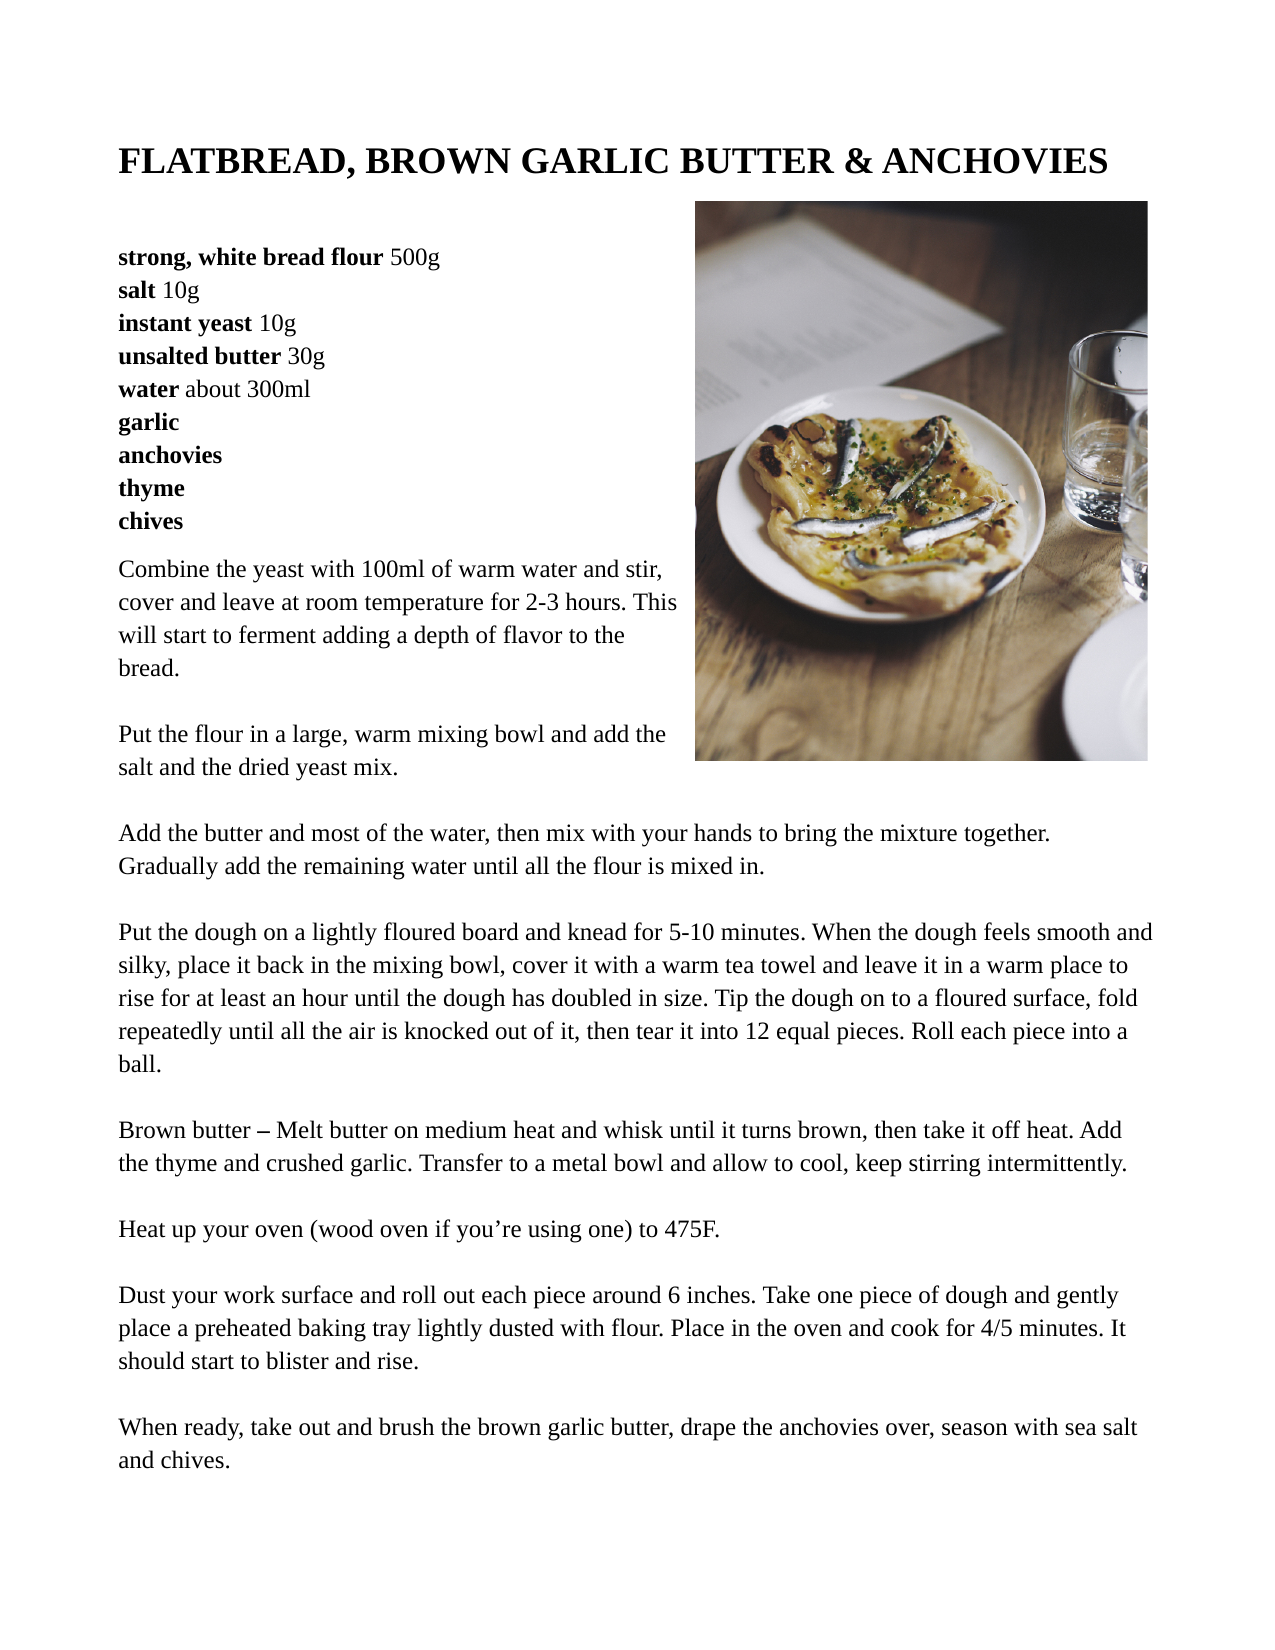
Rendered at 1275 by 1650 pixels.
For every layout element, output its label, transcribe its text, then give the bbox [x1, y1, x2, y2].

text Brown butter – Melt butter on medium heat and whisk until it turns brown, then take it off heat. Add the thyme and crushed garlic. Transfer to a metal bowl and allow to cool, keep stirring intermittently. [118, 1115, 1157, 1177]
text Put the flour in a large, warm mixing bowl and add the salt and the dried yeast mix. [118, 719, 1157, 781]
picture [695, 201, 1148, 761]
text Dust your work surface and roll out each piece around 6 inches. Take one piece of dough and gently place a preheated baking tray lightly dusted with flour. Place in the oven and cook for 4/5 minutes. It should start to blister and rise. [118, 1280, 1157, 1375]
text Heat up your oven (wood oven if you’re using one) to 475F. [118, 1214, 1157, 1243]
text Combine the yeast with 100ml of warm water and stir, cover and leave at room temperature for 2-3 hours. This will start to ferment adding a depth of flavor to the bread. [118, 554, 695, 682]
text Add the butter and most of the water, then mix with your hands to bring the mixture together. Gradually add the remaining water until all the flour is mixed in. [118, 818, 1157, 880]
text strong, white bread flour 500g salt 10g instant yeast 10g unsalted butter 30g water about 300ml garlic anchovies thyme chives [118, 242, 695, 535]
subtitle FLATBREAD, BROWN GARLIC BUTTER & ANCHOVIES [118, 139, 1157, 182]
text [1148, 242, 1157, 535]
text Put the dough on a lightly floured board and knead for 5-10 minutes. When the dough feels smooth and silky, place it back in the mixing bowl, cover it with a warm tea towel and leave it in a warm place to rise for at least an hour until the dough has doubled in size. Tip the dough on to a floured surface, fold repeatedly until all the air is knocked out of it, then tear it into 12 equal pieces. Roll each piece into a ball. [118, 917, 1157, 1078]
text When ready, take out and brush the brown garlic butter, drape the anchovies over, season with sea salt and chives. [118, 1412, 1157, 1474]
